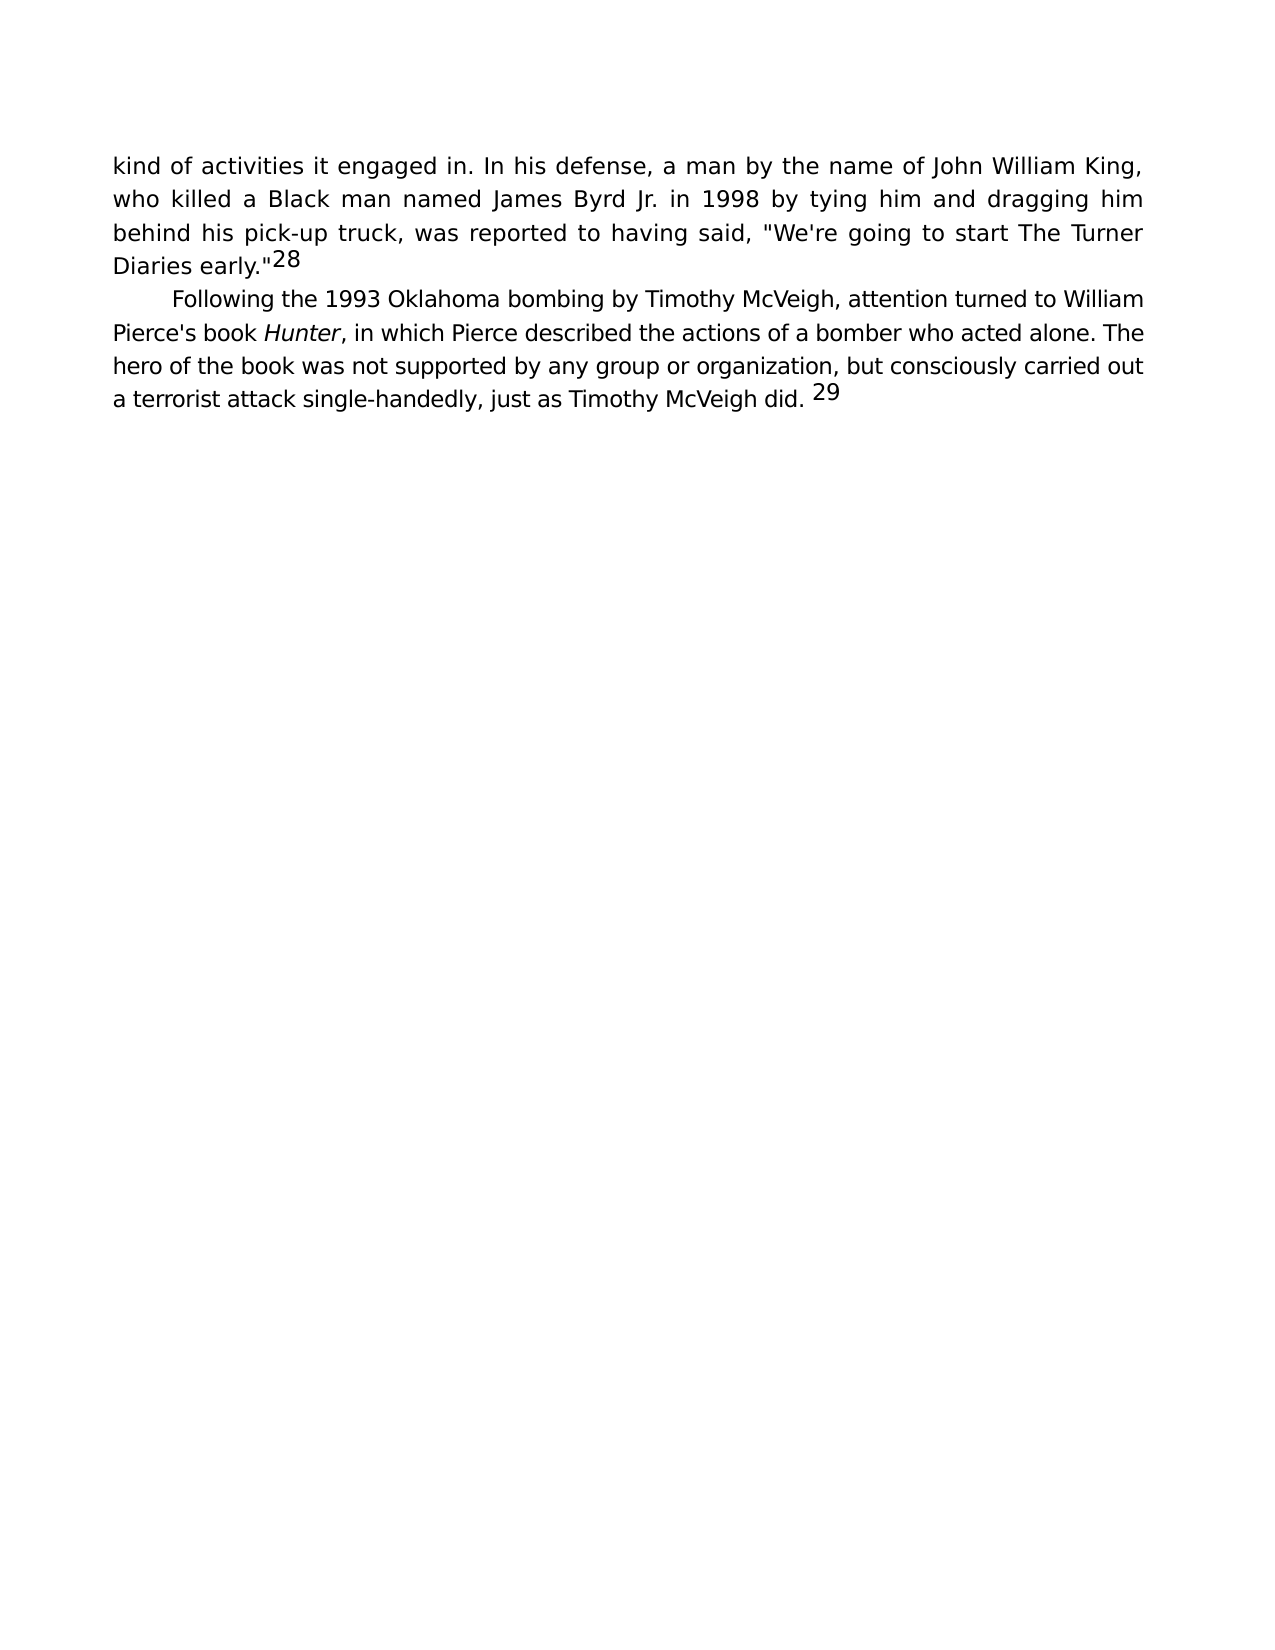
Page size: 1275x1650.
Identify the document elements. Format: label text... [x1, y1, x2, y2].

text Following the 1993 Oklahoma bombing by Timothy McVeigh, attention turned to William Pierce's book Hunter, in which Pierce described the actions of a bomber who acted alone. The hero of the book was not supported by any group or organization, but consciously carried out a terrorist attack single-handedly, just as Timothy McVeigh did. 29 [112, 281, 1145, 414]
text kind of activities it engaged in. In his defense, a man by the name of John William King, who killed a Black man named James Byrd Jr. in 1998 by tying him and dragging him behind his pick-up truck, was reported to having said, "We're going to start The Turner Diaries early."28 [112, 148, 1145, 281]
